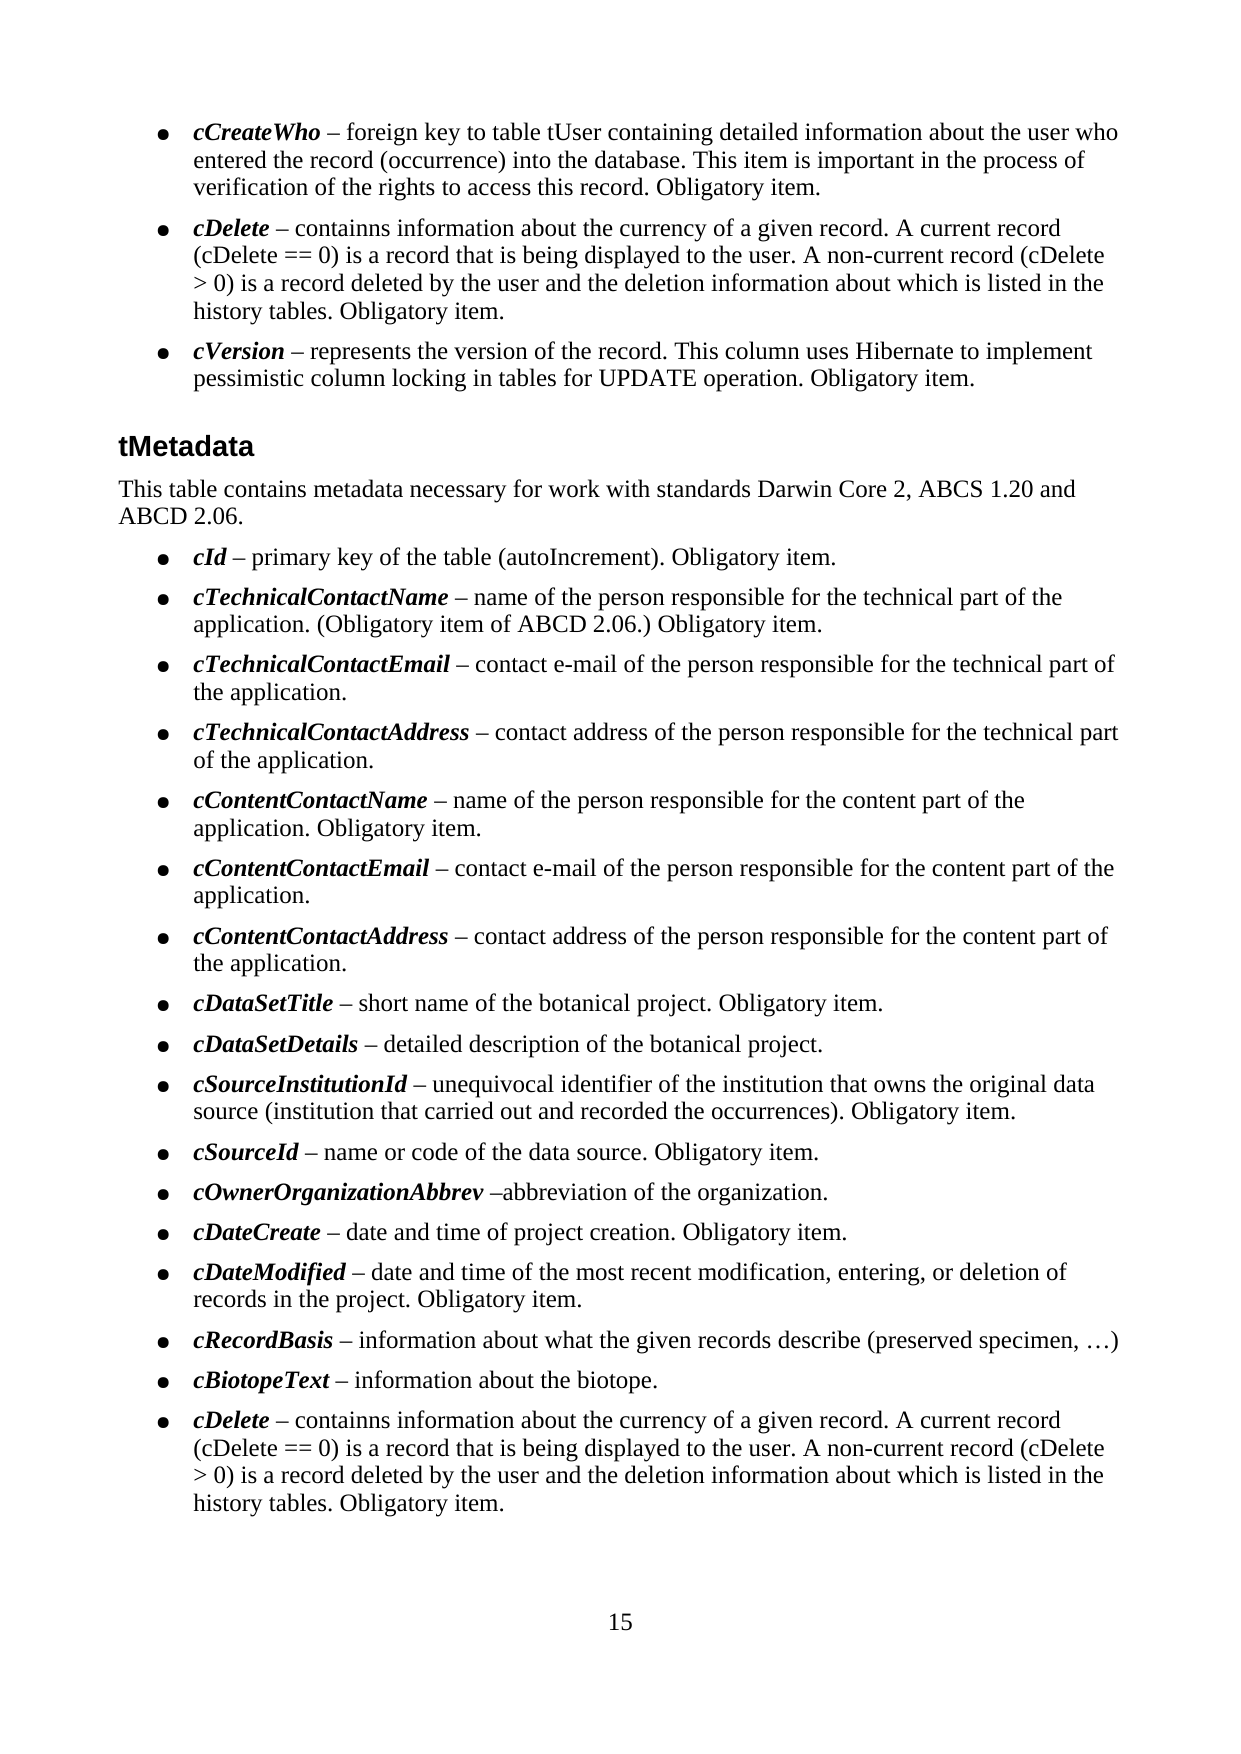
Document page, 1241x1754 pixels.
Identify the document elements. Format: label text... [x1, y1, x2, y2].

list cDateModified – date and time of the most recent modification, entering, or deletion of records in the project. Obligatory item. [156, 1258, 1122, 1313]
list cSourceInstitutionId – unequivocal identifier of the institution that owns the original data source (institution that carried out and recorded the occurrences). Obligatory item. [156, 1070, 1122, 1125]
list cDelete – containns information about the currency of a given record. A current record (cDelete == 0) is a record that is being displayed to the user. A non-current record (cDelete > 0) is a record deleted by the user and the deletion information about which is listed in the history tables. Obligatory item. [156, 214, 1122, 324]
list cDateCreate – date and time of project creation. Obligatory item. [156, 1218, 1122, 1246]
list cDataSetDetails – detailed description of the botanical project. [156, 1030, 1122, 1057]
list cBiotopeText – information about the biotope. [156, 1366, 1122, 1393]
list cOwnerOrganizationAbbrev –abbreviation of the organization. [156, 1178, 1122, 1205]
list cContentContactAddress – contact address of the person responsible for the content part of the application. [156, 922, 1122, 977]
list cDelete – containns information about the currency of a given record. A current record (cDelete == 0) is a record that is being displayed to the user. A non-current record (cDelete > 0) is a record deleted by the user and the deletion information about which is listed in the history tables. Obligatory item. [156, 1406, 1122, 1517]
subtitle tMetadata [118, 430, 1122, 462]
list cVersion – represents the version of the record. This column uses Hibernate to implement pessimistic column locking in tables for UPDATE operation. Obligatory item. [156, 337, 1122, 392]
list cTechnicalContactAddress – contact address of the person responsible for the technical part of the application. [156, 718, 1122, 774]
text This table contains metadata necessary for work with standards Darwin Core 2, ABCS 1.20 and ABCD 2.06. [118, 475, 1122, 530]
list cDataSetTitle – short name of the botanical project. Obligatory item. [156, 989, 1122, 1017]
list cSourceId – name or code of the data source. Obligatory item. [156, 1138, 1122, 1165]
list cContentContactName – name of the person responsible for the content part of the application. Obligatory item. [156, 786, 1122, 842]
list cRecordBasis – information about what the given records describe (preserved specimen, …) [156, 1326, 1122, 1353]
list cId – primary key of the table (autoIncrement). Obligatory item. [156, 543, 1122, 570]
list cTechnicalContactEmail – contact e-mail of the person responsible for the technical part of the application. [156, 651, 1122, 706]
list cCreateWho – foreign key to table tUser containing detailed information about the user who entered the record (occurrence) into the database. This item is important in the process of verification of the rights to access this record. Obligatory item. [156, 118, 1122, 201]
list cContentContactEmail – contact e-mail of the person responsible for the content part of the application. [156, 854, 1122, 909]
list cTechnicalContactName – name of the person responsible for the technical part of the application. (Obligatory item of ABCD 2.06.) Obligatory item. [156, 583, 1122, 638]
